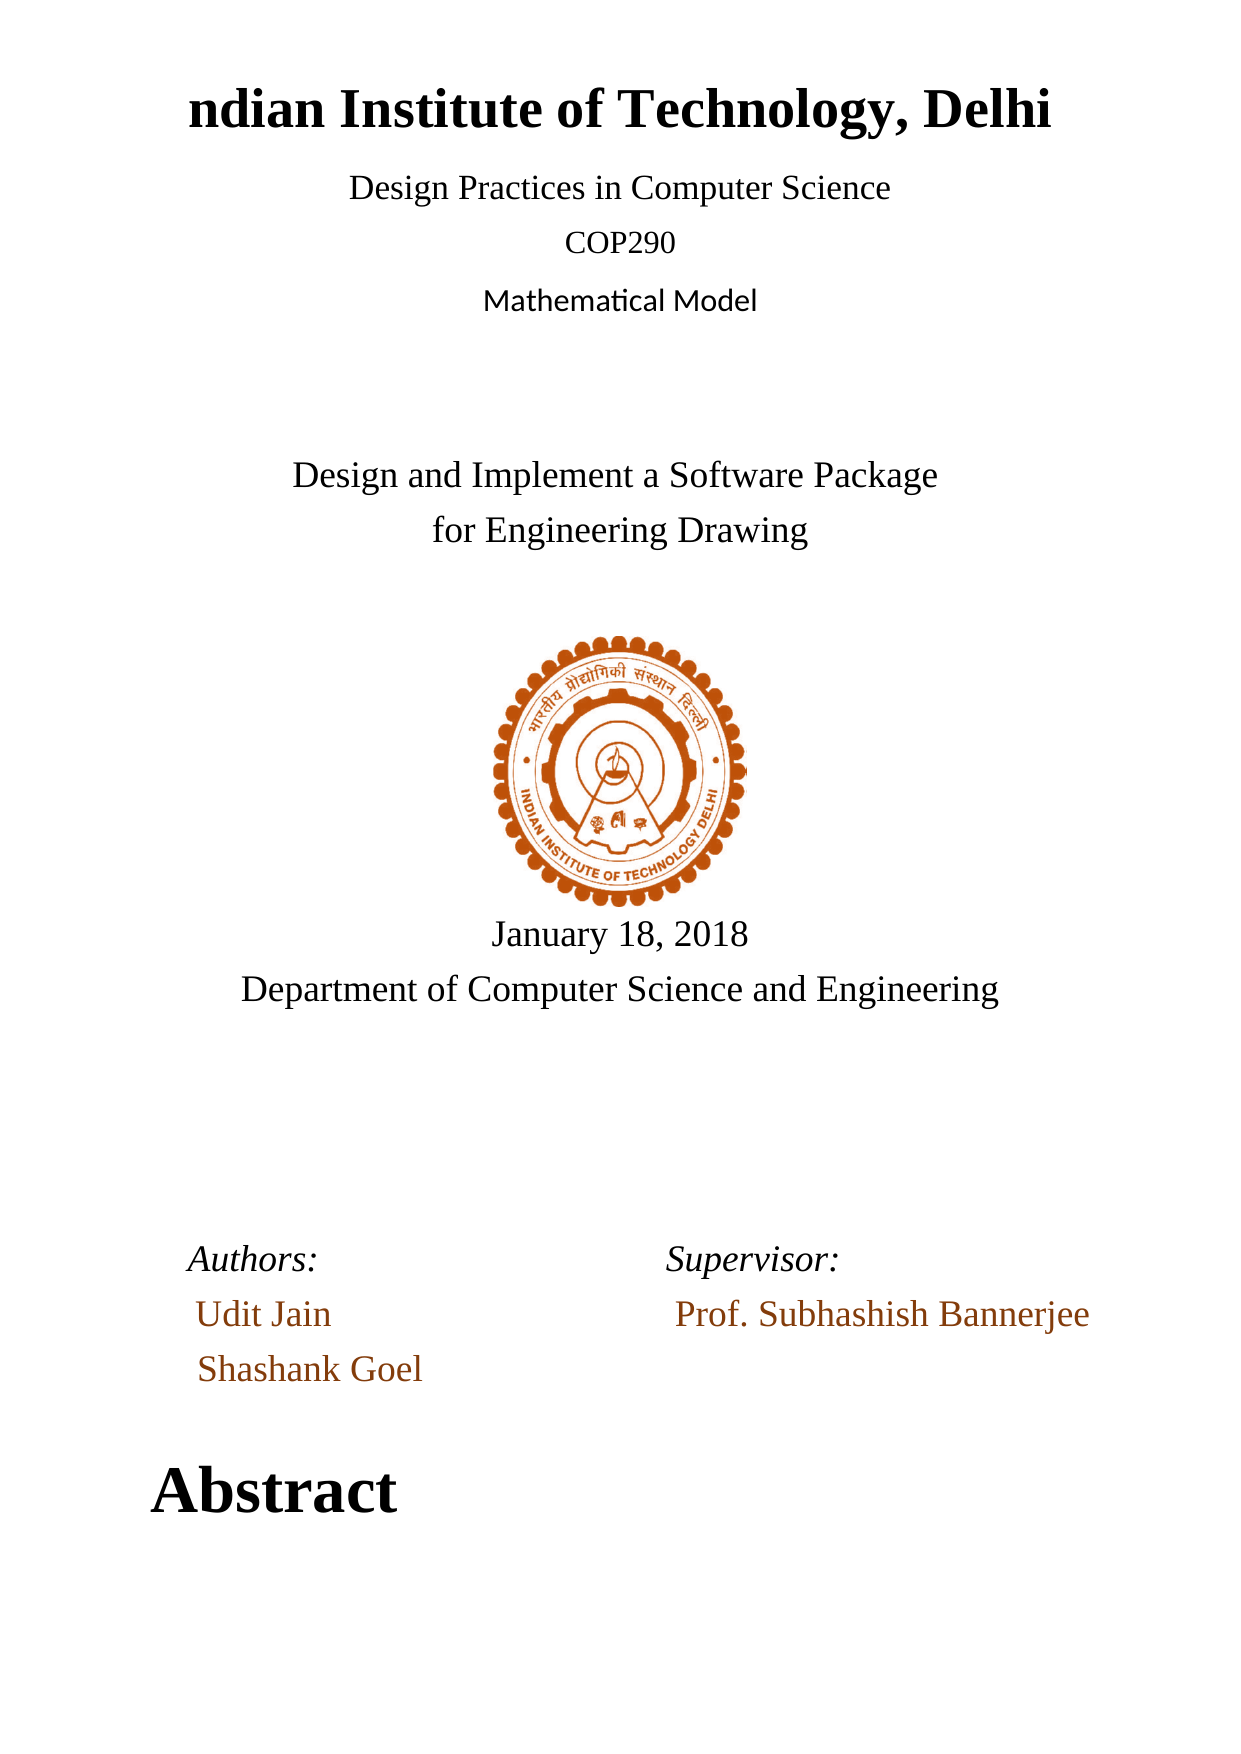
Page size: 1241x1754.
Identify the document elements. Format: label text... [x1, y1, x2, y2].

text Mathematical Model [150, 279, 1090, 319]
text Department of Computer Science and Engineering [150, 970, 1090, 1009]
text Authors: Supervisor: [150, 1240, 1090, 1279]
text Design Practices in Computer Science [150, 166, 1090, 207]
text COP290 [150, 223, 1090, 261]
picture [493, 636, 747, 907]
text Abstract [150, 1458, 1090, 1527]
text Udit Jain Prof. Subhashish Bannerjee [150, 1295, 1090, 1334]
text Design and Implement a Software Package [150, 456, 1090, 495]
text ndian Institute of Technology, Delhi [150, 75, 1090, 140]
text Shashank Goel [150, 1351, 1090, 1389]
text for Engineering Drawing [150, 512, 1090, 550]
text January 18, 2018 [150, 915, 1090, 954]
